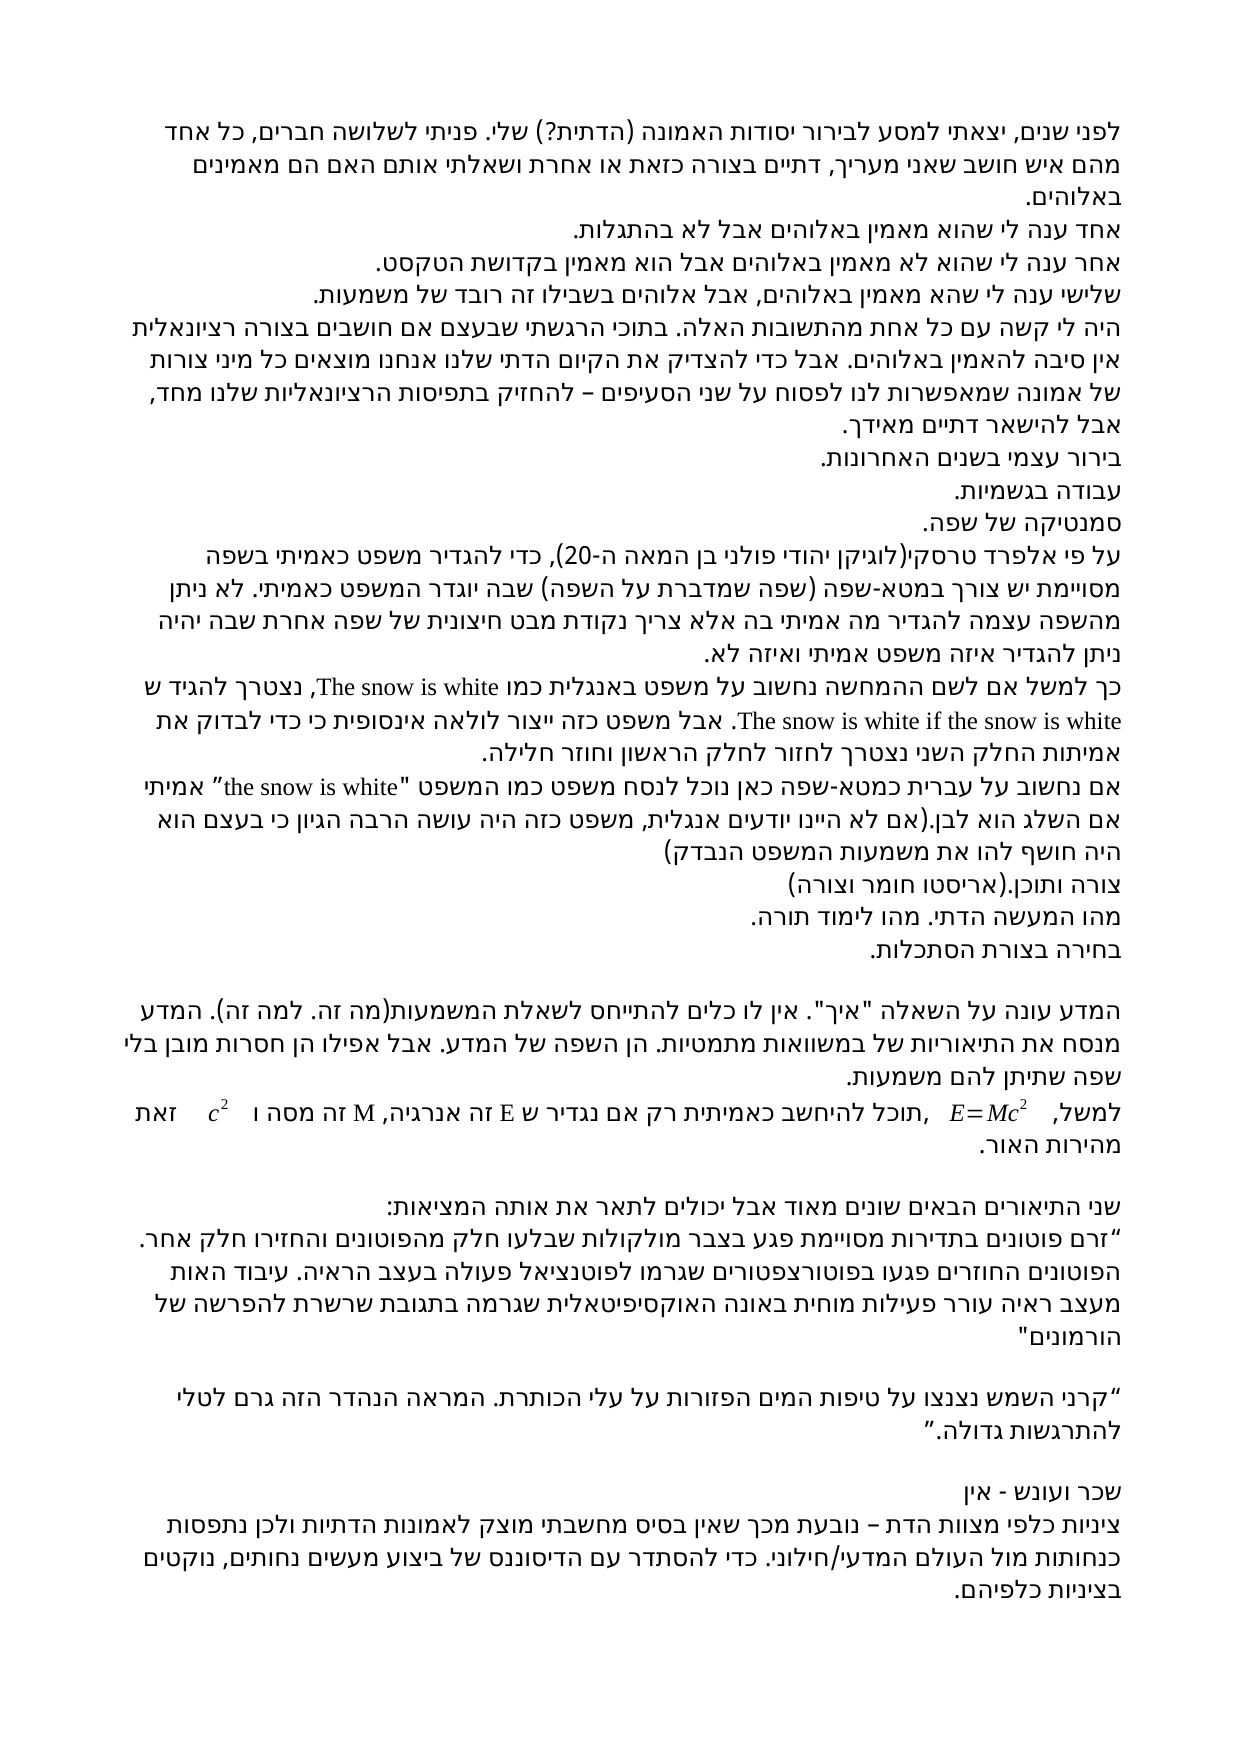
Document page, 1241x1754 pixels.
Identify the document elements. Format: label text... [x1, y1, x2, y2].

text צורה ותוכן.(אריסטו חומר וצורה) [118, 871, 1122, 903]
text למשל, ,תוכל להיחשב כאמיתית רק אם נגדיר ש E זה אנרגיה, M זה מסה ו זאת מהירות האור. [118, 1095, 1122, 1164]
text אם נחשוב על עברית כמטא-שפה כאן נוכל לנסח משפט כמו המשפט "the snow is white” אמיתי אם השלג הוא לבן.(אם לא היינו יודעים אנגלית, משפט כזה היה עושה הרבה הגיון כי בעצם הוא היה חושף להו את משמעות המשפט הנבדק) [118, 772, 1122, 871]
text The snow is white if the snow is white. אבל משפט כזה ייצור לולאה אינסופית כי כדי לבדוק את אמיתות החלק השני נצטרך לחזור לחלק הראשון וחוזר חלילה. [118, 706, 1122, 772]
text המדע עונה על השאלה "איך". אין לו כלים להתייחס לשאלת המשמעות(מה זה. למה זה). המדע מנסח את התיאוריות של במשוואות מתמטיות. הן השפה של המדע. אבל אפילו הן חסרות מובן בלי שפה שתיתן להם משמעות. [118, 997, 1122, 1095]
text בחירה בצורת הסתכלות. [118, 936, 1122, 969]
text מהו המעשה הדתי. מהו לימוד תורה. [118, 903, 1122, 936]
text על פי אלפרד טרסקי(לוגיקן יהודי פולני בן המאה ה-20), כדי להגדיר משפט כאמיתי בשפה מסויימת יש צורך במטא-שפה (שפה שמדברת על השפה) שבה יוגדר המשפט כאמיתי. לא ניתן מהשפה עצמה להגדיר מה אמיתי בה אלא צריך נקודת מבט חיצונית של שפה אחרת שבה יהיה ניתן להגדיר איזה משפט אמיתי ואיזה לא. [118, 542, 1122, 672]
text הפוטונים החוזרים פגעו בפוטורצפטורים שגרמו לפוטנציאל פעולה בעצב הראיה. עיבוד האות מעצב ראיה עורר פעילות מוחית באונה האוקסיפיטאלית שגרמה בתגובת שרשרת להפרשה של הורמונים" [118, 1258, 1122, 1356]
text ציניות כלפי מצוות הדת – נובעת מכך שאין בסיס מחשבתי מוצק לאמונות הדתיות ולכן נתפסות כנחותות מול העולם המדעי/חילוני. כדי להסתדר עם הדיסוננס של ביצוע מעשים נחותים, נוקטים בציניות כלפיהם. [118, 1511, 1122, 1609]
text שני התיאורים הבאים שונים מאוד אבל יכולים לתאר את אותה המציאות: [118, 1193, 1122, 1225]
text לפני שנים, יצאתי למסע לבירור יסודות האמונה (הדתית?) שלי. פניתי לשלושה חברים, כל אחד מהם איש חושב שאני מעריך, דתיים בצורה כזאת או אחרת ושאלתי אותם האם הם מאמינים באלוהים. [118, 118, 1122, 216]
text סמנטיקה של שפה. [118, 509, 1122, 542]
text כך למשל אם לשם ההמחשה נחשוב על משפט באנגלית כמו The snow is white, נצטרך להגיד ש [118, 672, 1122, 706]
text “קרני השמש נצנצו על טיפות המים הפזורות על עלי הכותרת. המראה הנהדר הזה גרם לטלי להתרגשות גדולה.” [118, 1384, 1122, 1449]
text אחר ענה לי שהוא לא מאמין באלוהים אבל הוא מאמין בקדושת הטקסט. [118, 248, 1122, 281]
text אחד ענה לי שהוא מאמין באלוהים אבל לא בהתגלות. [118, 216, 1122, 248]
text עבודה בגשמיות. [118, 477, 1122, 509]
text בירור עצמי בשנים האחרונות. [118, 444, 1122, 477]
text היה לי קשה עם כל אחת מהתשובות האלה. בתוכי הרגשתי שבעצם אם חושבים בצורה רציונאלית אין סיבה להאמין באלוהים. אבל כדי להצדיק את הקיום הדתי שלנו אנחנו מוצאים כל מיני צורות של אמונה שמאפשרות לנו לפסוח על שני הסעיפים – להחזיק בתפיסות הרציונאליות שלנו מחד, אבל להישאר דתיים מאידך. [118, 314, 1122, 444]
text “זרם פוטונים בתדירות מסויימת פגע בצבר מולקולות שבלעו חלק מהפוטונים והחזירו חלק אחר. [118, 1225, 1122, 1258]
text שלישי ענה לי שהא מאמין באלוהים, אבל אלוהים בשבילו זה רובד של משמעות. [118, 281, 1122, 314]
text שכר ועונש - אין [118, 1478, 1122, 1511]
